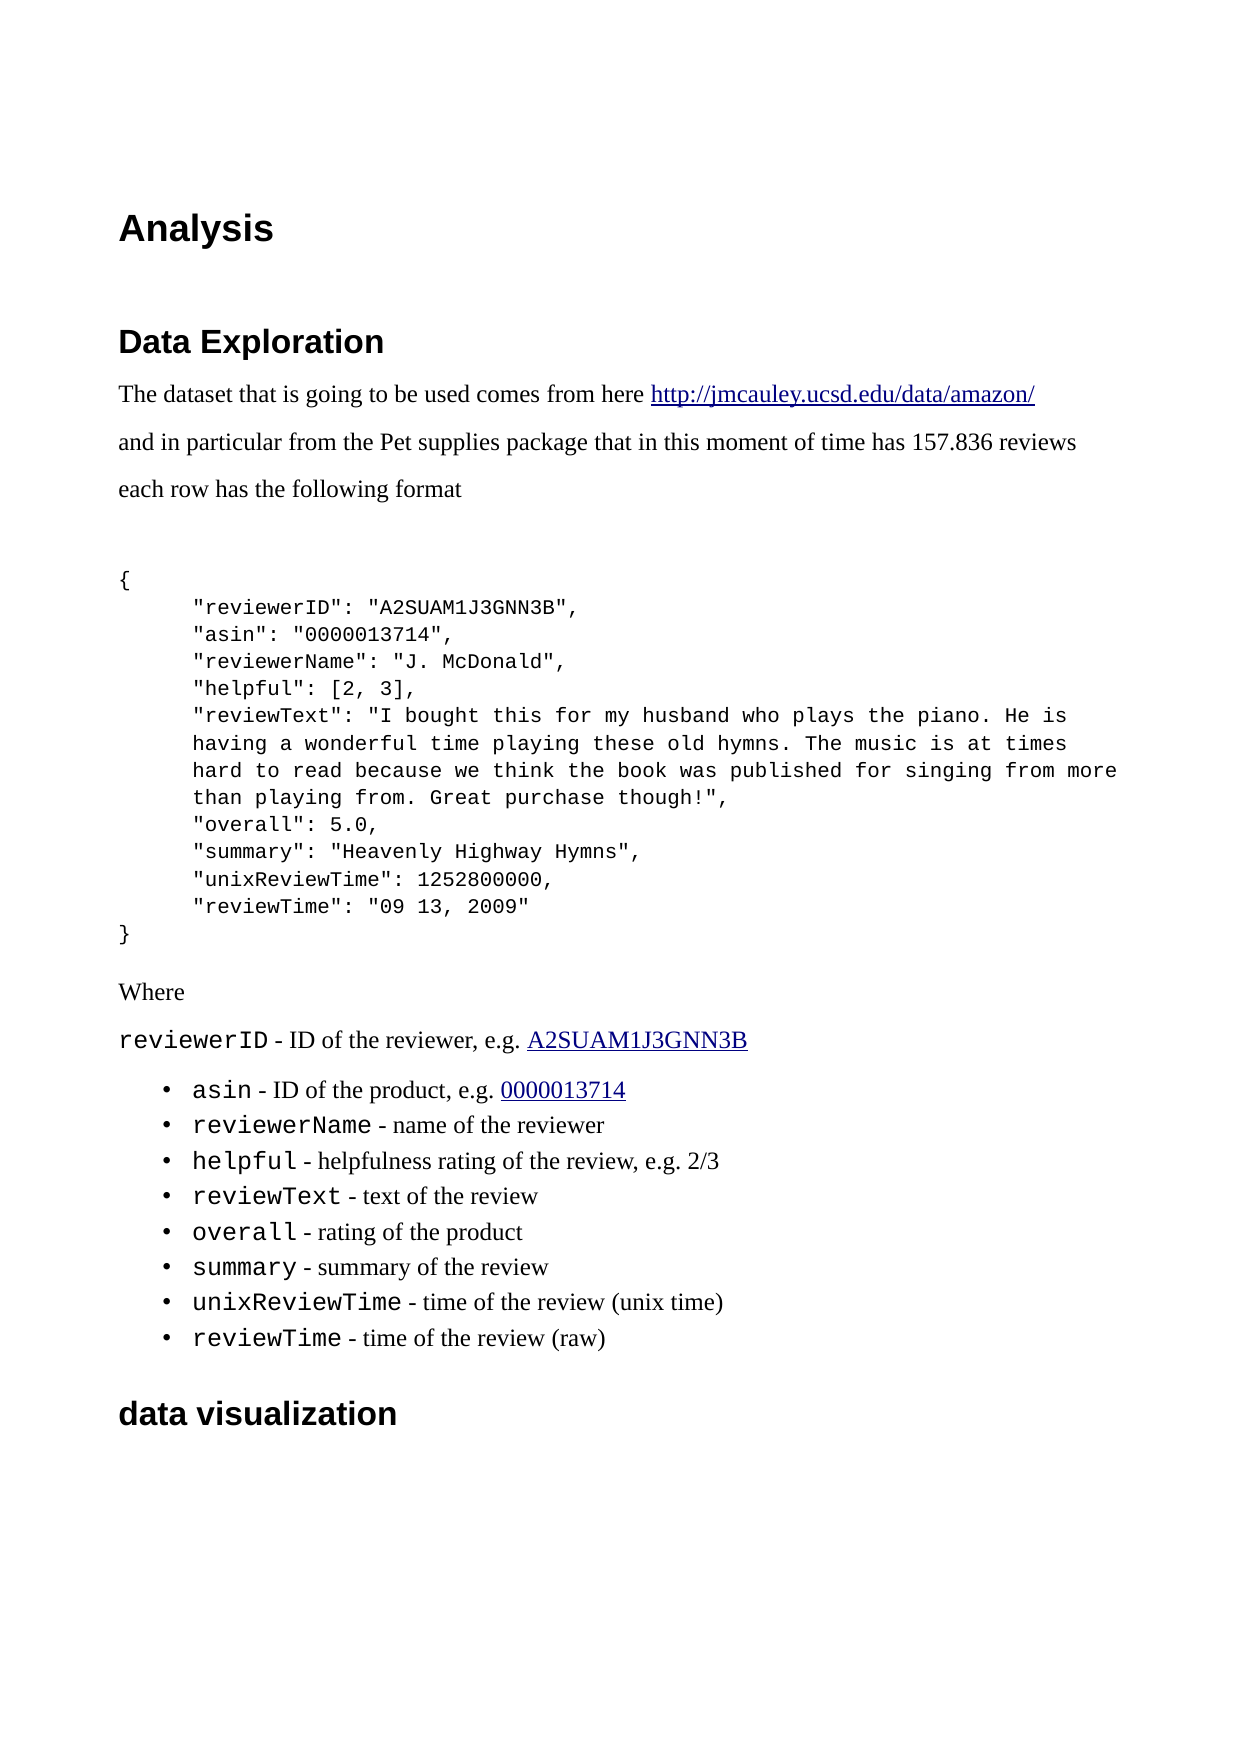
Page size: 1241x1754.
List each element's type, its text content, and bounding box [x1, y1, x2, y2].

list reviewText - text of the review [162, 1181, 1122, 1212]
text and in particular from the Pet supplies package that in this moment of time has 157.836 reviews [118, 427, 1122, 455]
text "overall": 5.0, [192, 814, 1122, 838]
text "asin": "0000013714", [192, 624, 1122, 647]
list summary - summary of the review [162, 1252, 1122, 1283]
text "unixReviewTime": 1252800000, [192, 868, 1122, 892]
text } [118, 923, 1122, 947]
text "helpful": [2, 3], [192, 678, 1122, 702]
text { [118, 569, 1122, 593]
text The dataset that is going to be used comes from here http://jmcauley.ucsd.edu/data/amazon/ [118, 379, 1122, 408]
text each row has the following format [118, 474, 1122, 503]
list asin - ID of the product, e.g. 0000013714 [162, 1075, 1122, 1106]
text Where [118, 977, 1122, 1006]
text reviewerID - ID of the reviewer, e.g. A2SUAM1J3GNN3B [118, 1025, 1122, 1056]
subtitle Data Exploration [118, 322, 1122, 361]
list reviewerName - name of the reviewer [162, 1110, 1122, 1141]
list unixReviewTime - time of the review (unix time) [162, 1287, 1122, 1318]
subtitle Analysis [118, 206, 1122, 249]
list helpful - helpfulness rating of the review, e.g. 2/3 [162, 1146, 1122, 1177]
text "reviewerID": "A2SUAM1J3GNN3B", [192, 597, 1122, 620]
text "reviewText": "I bought this for my husband who plays the piano. He is having a wonderful time playing these old hymns. The music is at times hard to read because we think the book was published for singing from more than playing from. Great purchase though!", [192, 705, 1122, 811]
list reviewTime - time of the review (raw) [162, 1323, 1122, 1354]
subtitle data visualization [118, 1394, 1122, 1432]
list overall - rating of the product [162, 1217, 1122, 1247]
text "reviewTime": "09 13, 2009" [192, 896, 1122, 919]
text "summary": "Heavenly Highway Hymns", [192, 841, 1122, 865]
text "reviewerName": "J. McDonald", [192, 651, 1122, 675]
